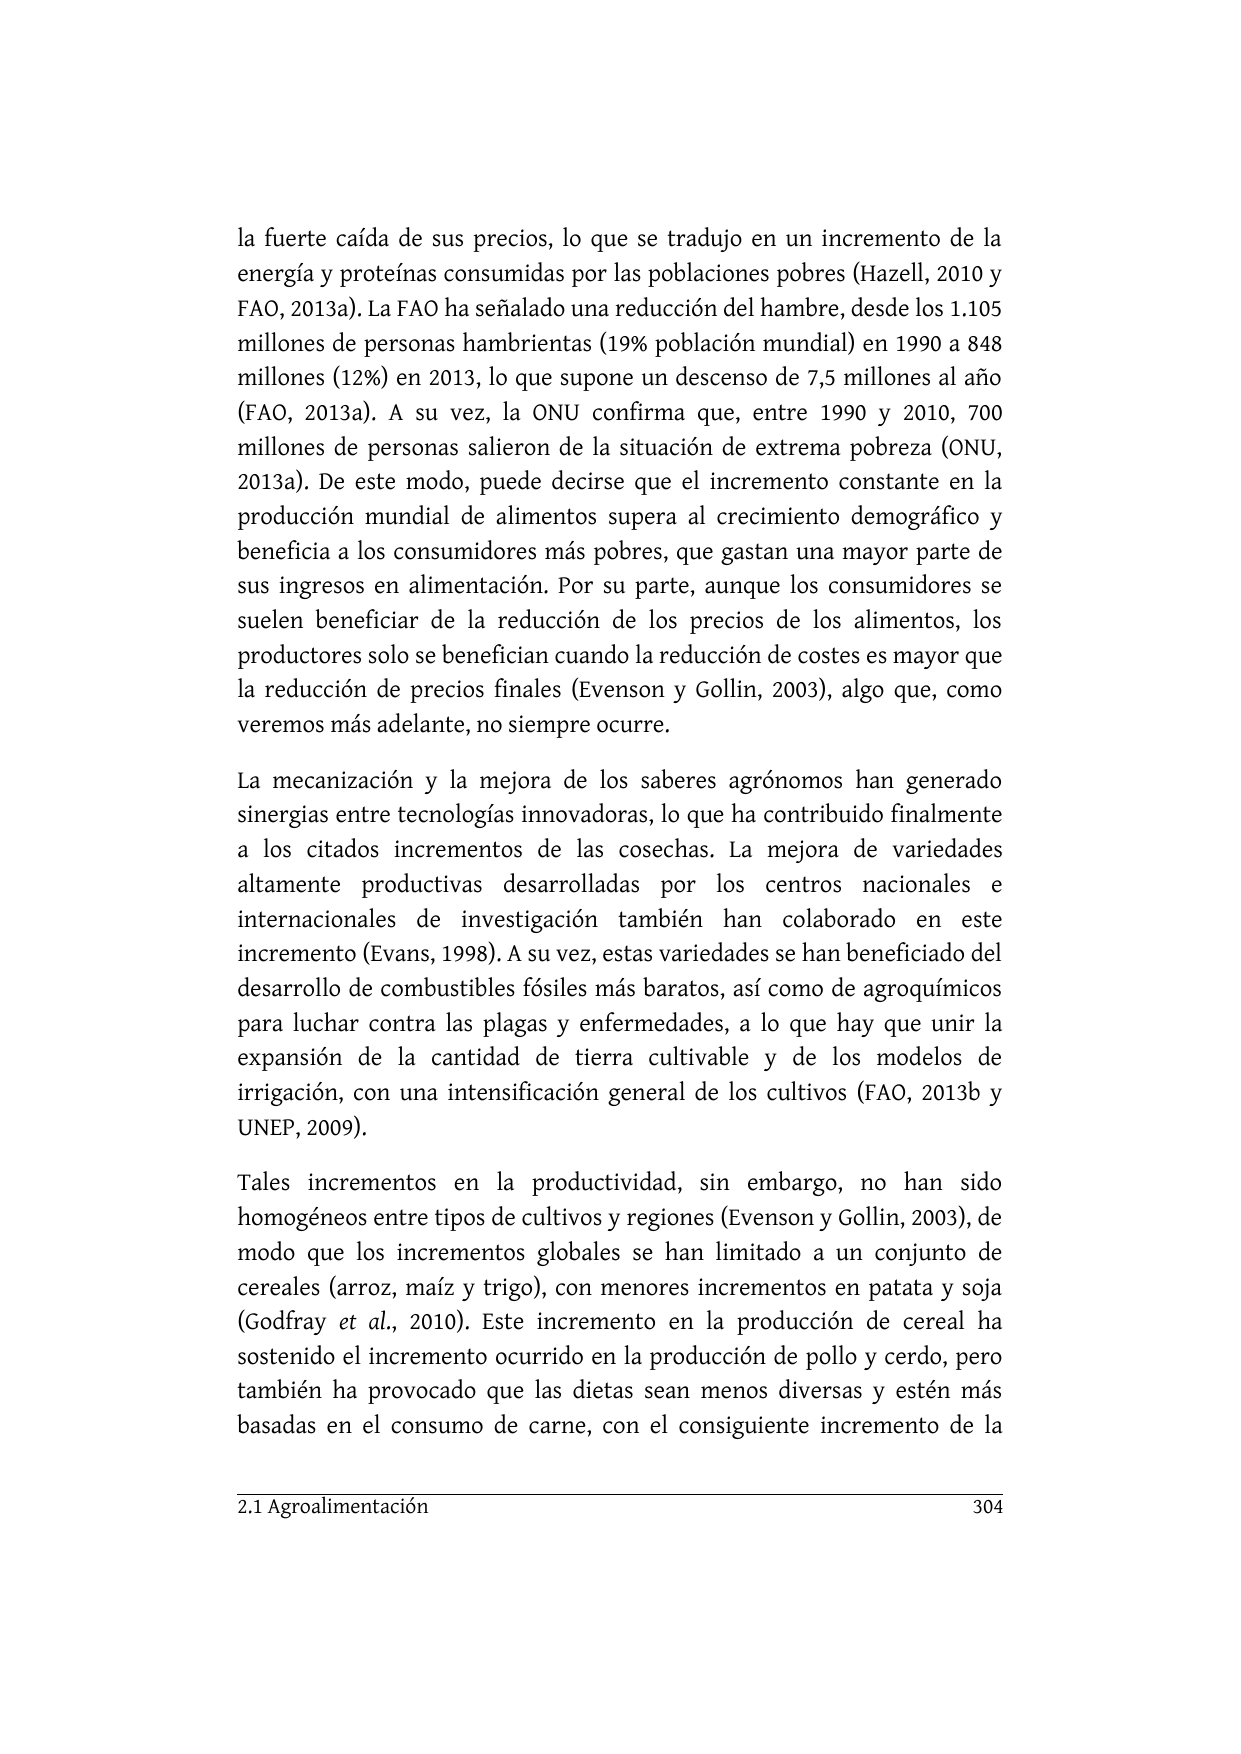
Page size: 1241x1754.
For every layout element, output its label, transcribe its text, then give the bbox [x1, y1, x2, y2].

text Tales incrementos en la productividad, sin embargo, no han sido homogéneos entre tipos de cultivos y regiones (Evenson y Gollin, 2003), de modo que los incrementos globales se han limitado a un conjunto de cereales (arroz, maíz y trigo), con menores incrementos en patata y soja (Godfray et al., 2010). Este incremento en la producción de cereal ha sostenido el incremento ocurrido en la producción de pollo y cerdo, pero también ha provocado que las dietas sean menos diversas y estén más basadas en el consumo de carne, con el consiguiente incremento de la [237, 1169, 1003, 1441]
text La mecanización y la mejora de los saberes agrónomos han generado sinergias entre tecnologías innovadoras, lo que ha contribuido finalmente a los citados incrementos de las cosechas. La mejora de variedades altamente productivas desarrolladas por los centros nacionales e internacionales de investigación también han colaborado en este incremento (Evans, 1998). A su vez, estas variedades se han beneficiado del desarrollo de combustibles fósiles más baratos, así como de agroquímicos para luchar contra las plagas y enfermedades, a lo que hay que unir la expansión de la cantidad de tierra cultivable y de los modelos de irrigación, con una intensificación general de los cultivos (FAO, 2013b y UNEP, 2009). [237, 766, 1003, 1142]
text la fuerte caída de sus precios, lo que se tradujo en un incremento de la energía y proteínas consumidas por las poblaciones pobres (Hazell, 2010 y FAO, 2013a). La FAO ha señalado una reducción del hambre, desde los 1.105 millones de personas hambrientas (19% población mundial) en 1990 a 848 millones (12%) en 2013, lo que supone un descenso de 7,5 millones al año (FAO, 2013a). A su vez, la ONU confirma que, entre 1990 y 2010, 700 millones de personas salieron de la situación de extrema pobreza (ONU, 2013a). De este modo, puede decirse que el incremento constante en la producción mundial de alimentos supera al crecimiento demográfico y beneficia a los consumidores más pobres, que gastan una mayor parte de sus ingresos en alimentación. Por su parte, aunque los consumidores se suelen beneficiar de la reducción de los precios de los alimentos, los productores solo se benefician cuando la reducción de costes es mayor que la reducción de precios finales (Evenson y Gollin, 2003), algo que, como veremos más adelante, no siempre ocurre. [237, 225, 1003, 739]
